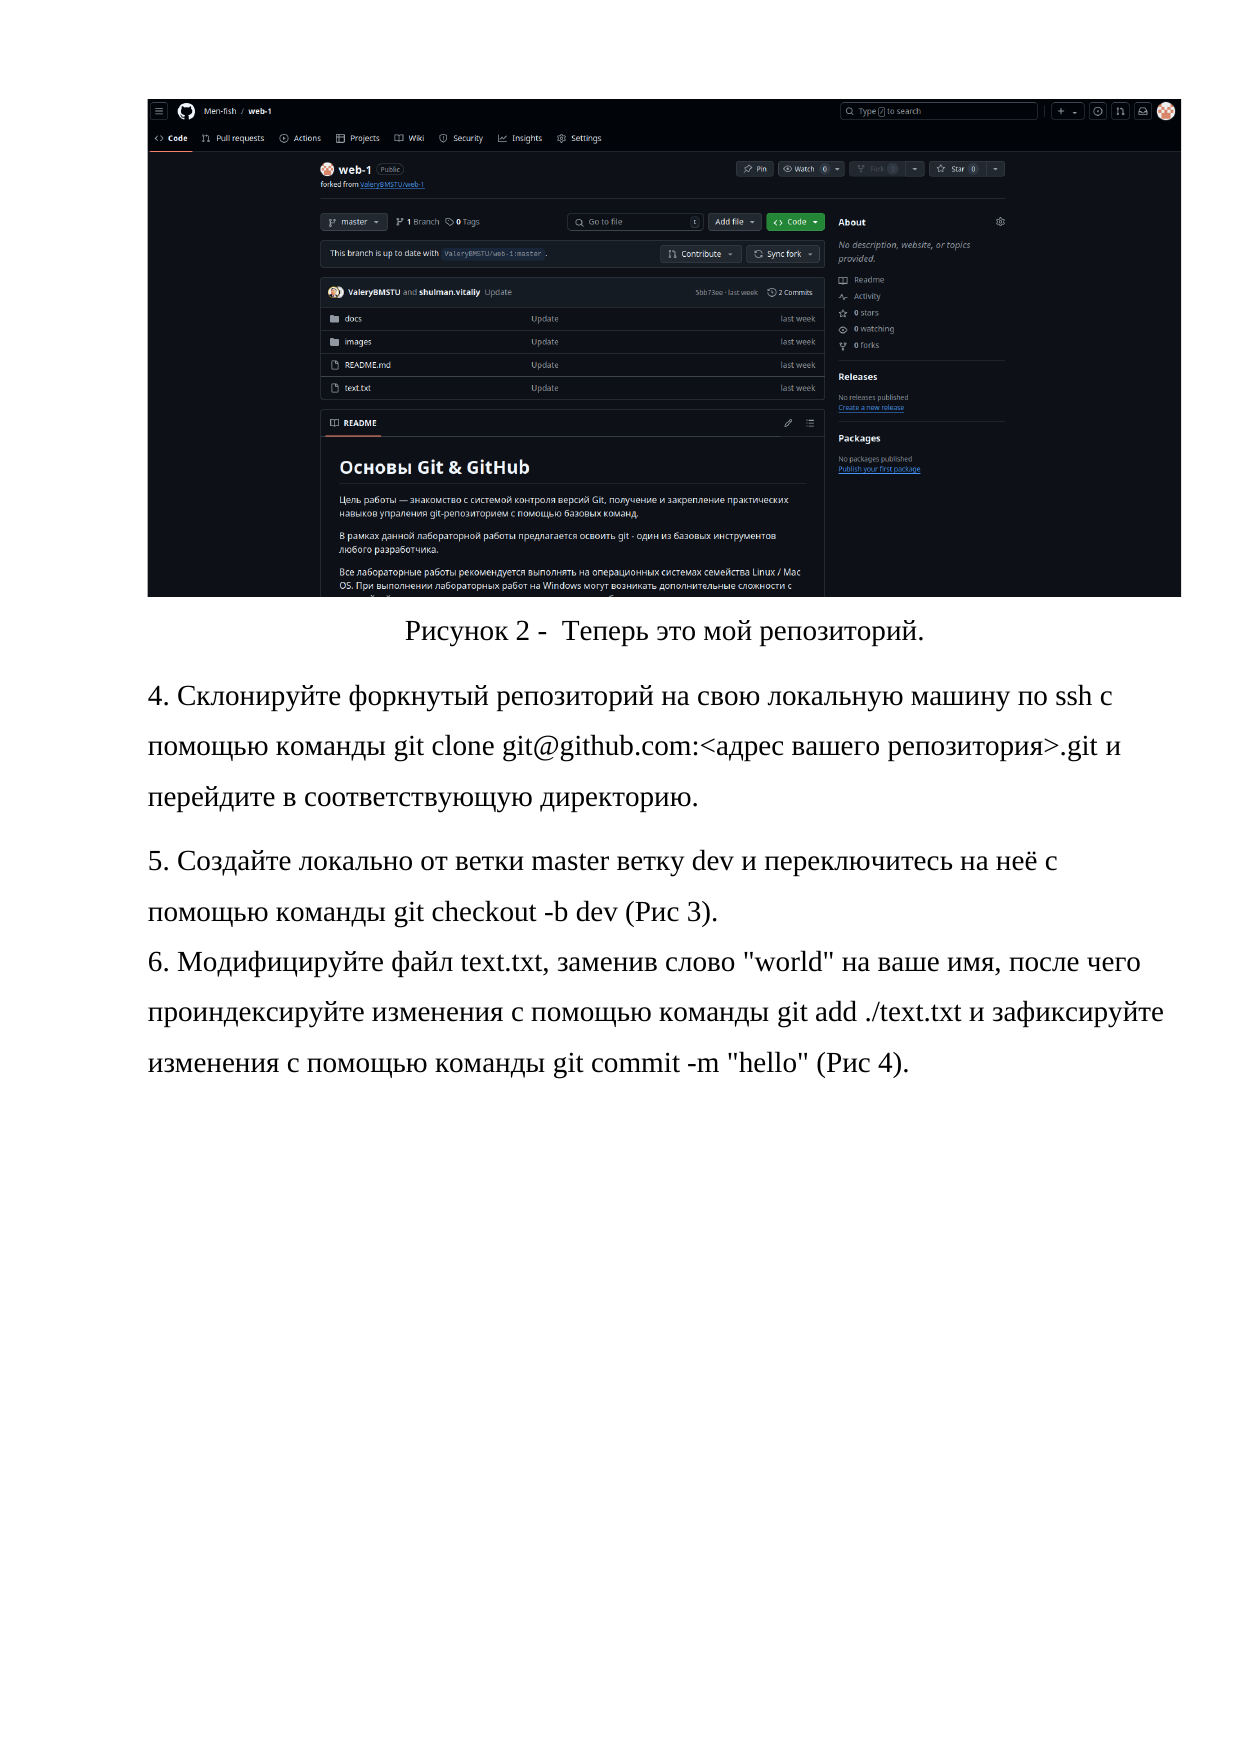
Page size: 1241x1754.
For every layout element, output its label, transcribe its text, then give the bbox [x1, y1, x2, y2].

text 5. Создайте локально от ветки master ветку dev и переключитесь на неё с помощью команды git checkout -b dev (Рис 3). [148, 843, 1181, 927]
text 6. Модифицируйте файл text.txt, заменив слово "world" на ваше имя, после чего проиндексируйте изменения с помощью команды git add ./text.txt и зафиксируйте изменения с помощью команды git commit -m "hello" (Рис 4). [148, 944, 1181, 1078]
text 4. Cклонируйте форкнутый репозиторий на свою локальную машину по ssh с помощью команды git clone git@github.com:<адрес вашего репозитория>.git и перейдите в соответствующую директорию. [148, 678, 1181, 812]
text Рисунок 2 - Теперь это мой репозиторий. [148, 597, 1181, 647]
picture [147, 99, 1182, 597]
